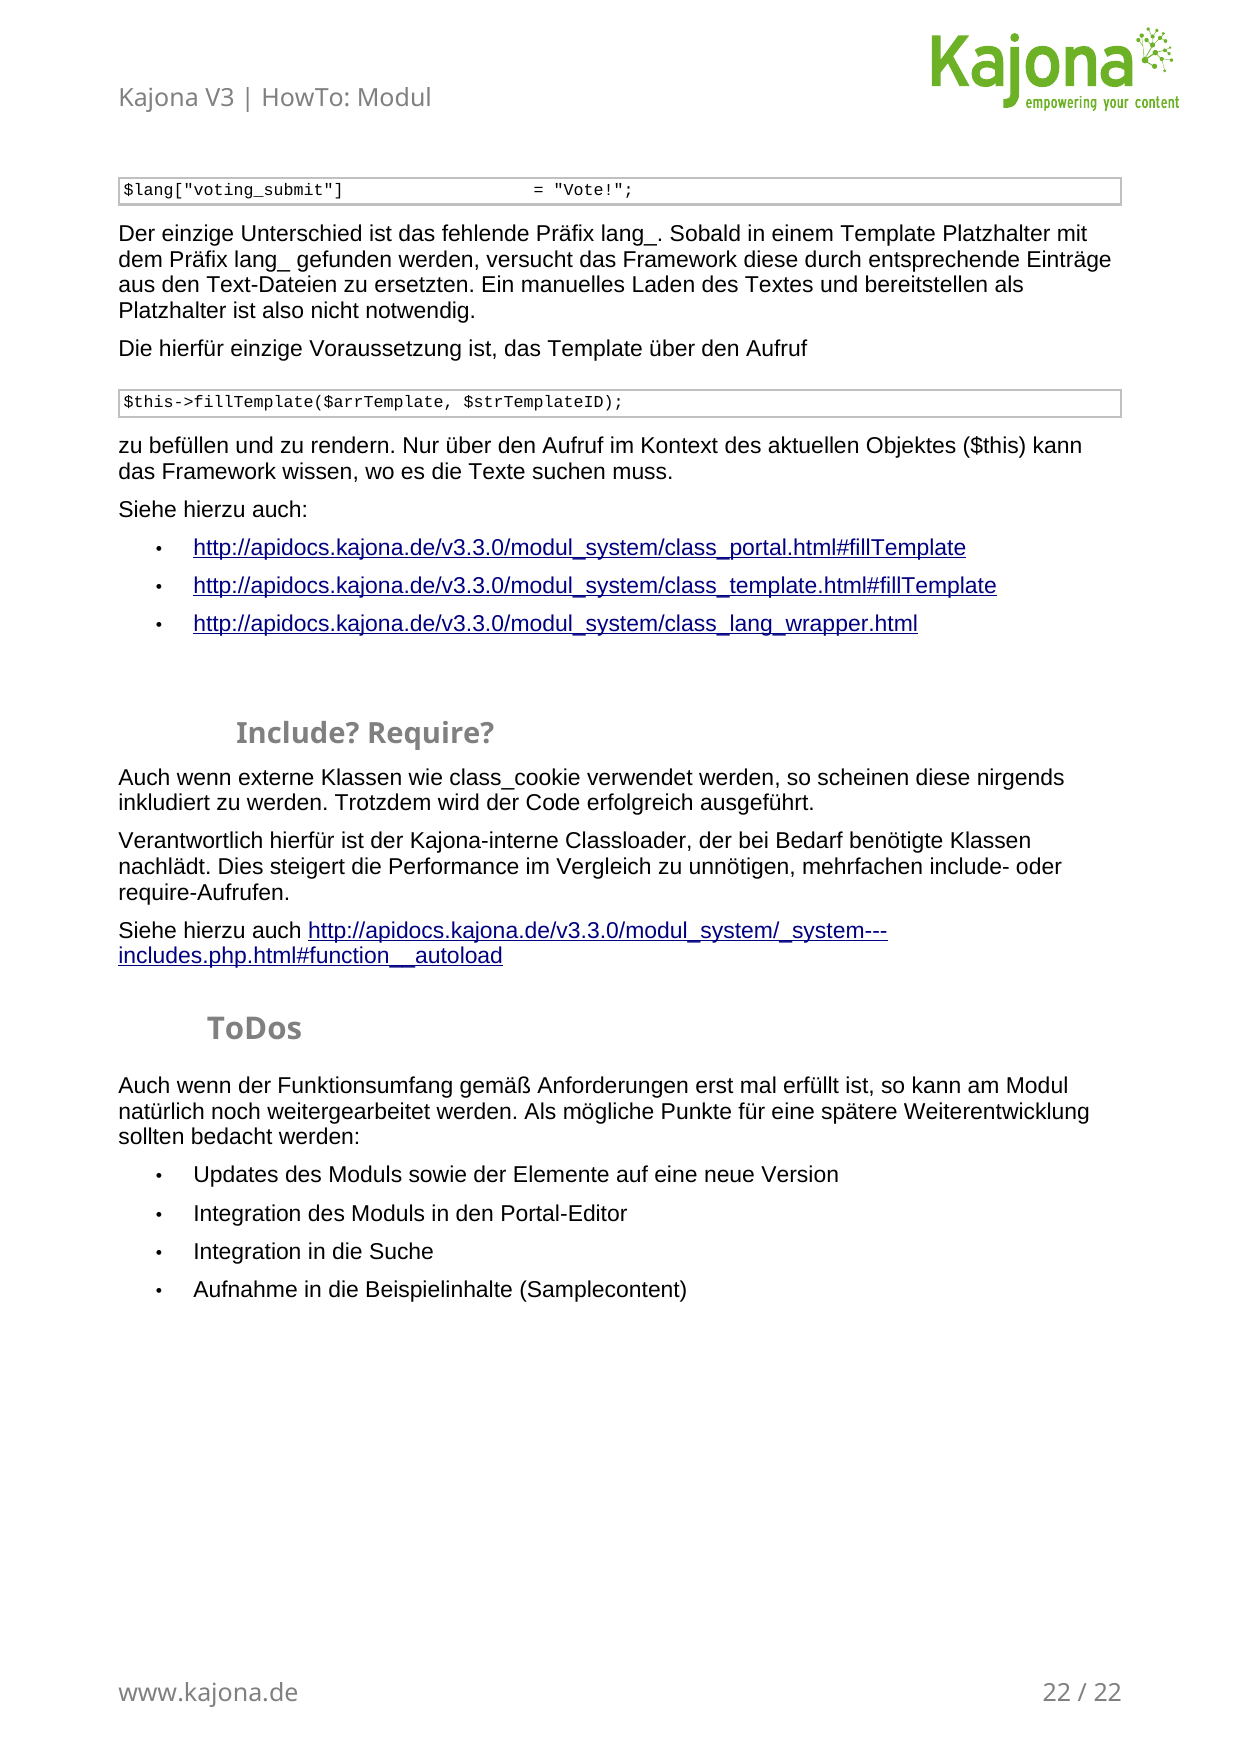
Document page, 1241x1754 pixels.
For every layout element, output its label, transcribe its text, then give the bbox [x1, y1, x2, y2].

list http://apidocs.kajona.de/v3.3.0/modul_system/class_portal.html#fillTemplate [156, 535, 1122, 560]
text $this->fillTemplate($arrTemplate, $strTemplateID); [120, 391, 1120, 416]
list Integration in die Suche [156, 1238, 1122, 1264]
text zu befüllen und zu rendern. Nur über den Aufruf im Kontext des aktuellen Objektes ($this) kann das Framework wissen, wo es die Texte suchen muss. [118, 433, 1122, 484]
text Der einzige Unterschied ist das fehlende Präfix lang_. Sobald in einem Template Platzhalter mit dem Präfix lang_ gefunden werden, versucht das Framework diese durch entsprechende Einträge aus den Text-Dateien zu ersetzten. Ein manuelles Laden des Textes und bereitstellen als Platzhalter ist also nicht notwendig. [118, 221, 1122, 323]
list http://apidocs.kajona.de/v3.3.0/modul_system/class_lang_wrapper.html [156, 611, 1122, 637]
text Die hierfür einzige Voraussetzung ist, das Template über den Aufruf [118, 336, 1122, 361]
list Aufnahme in die Beispielinhalte (Samplecontent) [156, 1277, 1122, 1302]
subtitle Include? Require? [118, 712, 1122, 752]
text Siehe hierzu auch http://apidocs.kajona.de/v3.3.0/modul_system/_system---includes.php.html#function__autoload [118, 917, 1122, 969]
list Updates des Moduls sowie der Elemente auf eine neue Version [156, 1162, 1122, 1188]
list http://apidocs.kajona.de/v3.3.0/modul_system/class_template.html#fillTemplate [156, 573, 1122, 598]
subtitle ToDos [118, 1006, 1122, 1049]
text $lang["voting_submit"] = "Vote!"; [120, 179, 1120, 203]
text Verantwortlich hierfür ist der Kajona-interne Classloader, der bei Bedarf benötigte Klassen nachlädt. Dies steigert die Performance im Vergleich zu unnötigen, mehrfachen include- oder require-Aufrufen. [118, 828, 1122, 905]
text Auch wenn der Funktionsumfang gemäß Anforderungen erst mal erfüllt ist, so kann am Modul natürlich noch weitergearbeitet werden. Als mögliche Punkte für eine spätere Weiterentwicklung sollten bedacht werden: [118, 1073, 1122, 1150]
list Integration des Moduls in den Portal-Editor [156, 1200, 1122, 1226]
text Siehe hierzu auch: [118, 497, 1122, 522]
text Auch wenn externe Klassen wie class_cookie verwendet werden, so scheinen diese nirgends inkludiert zu werden. Trotzdem wird der Code erfolgreich ausgeführt. [118, 764, 1122, 816]
